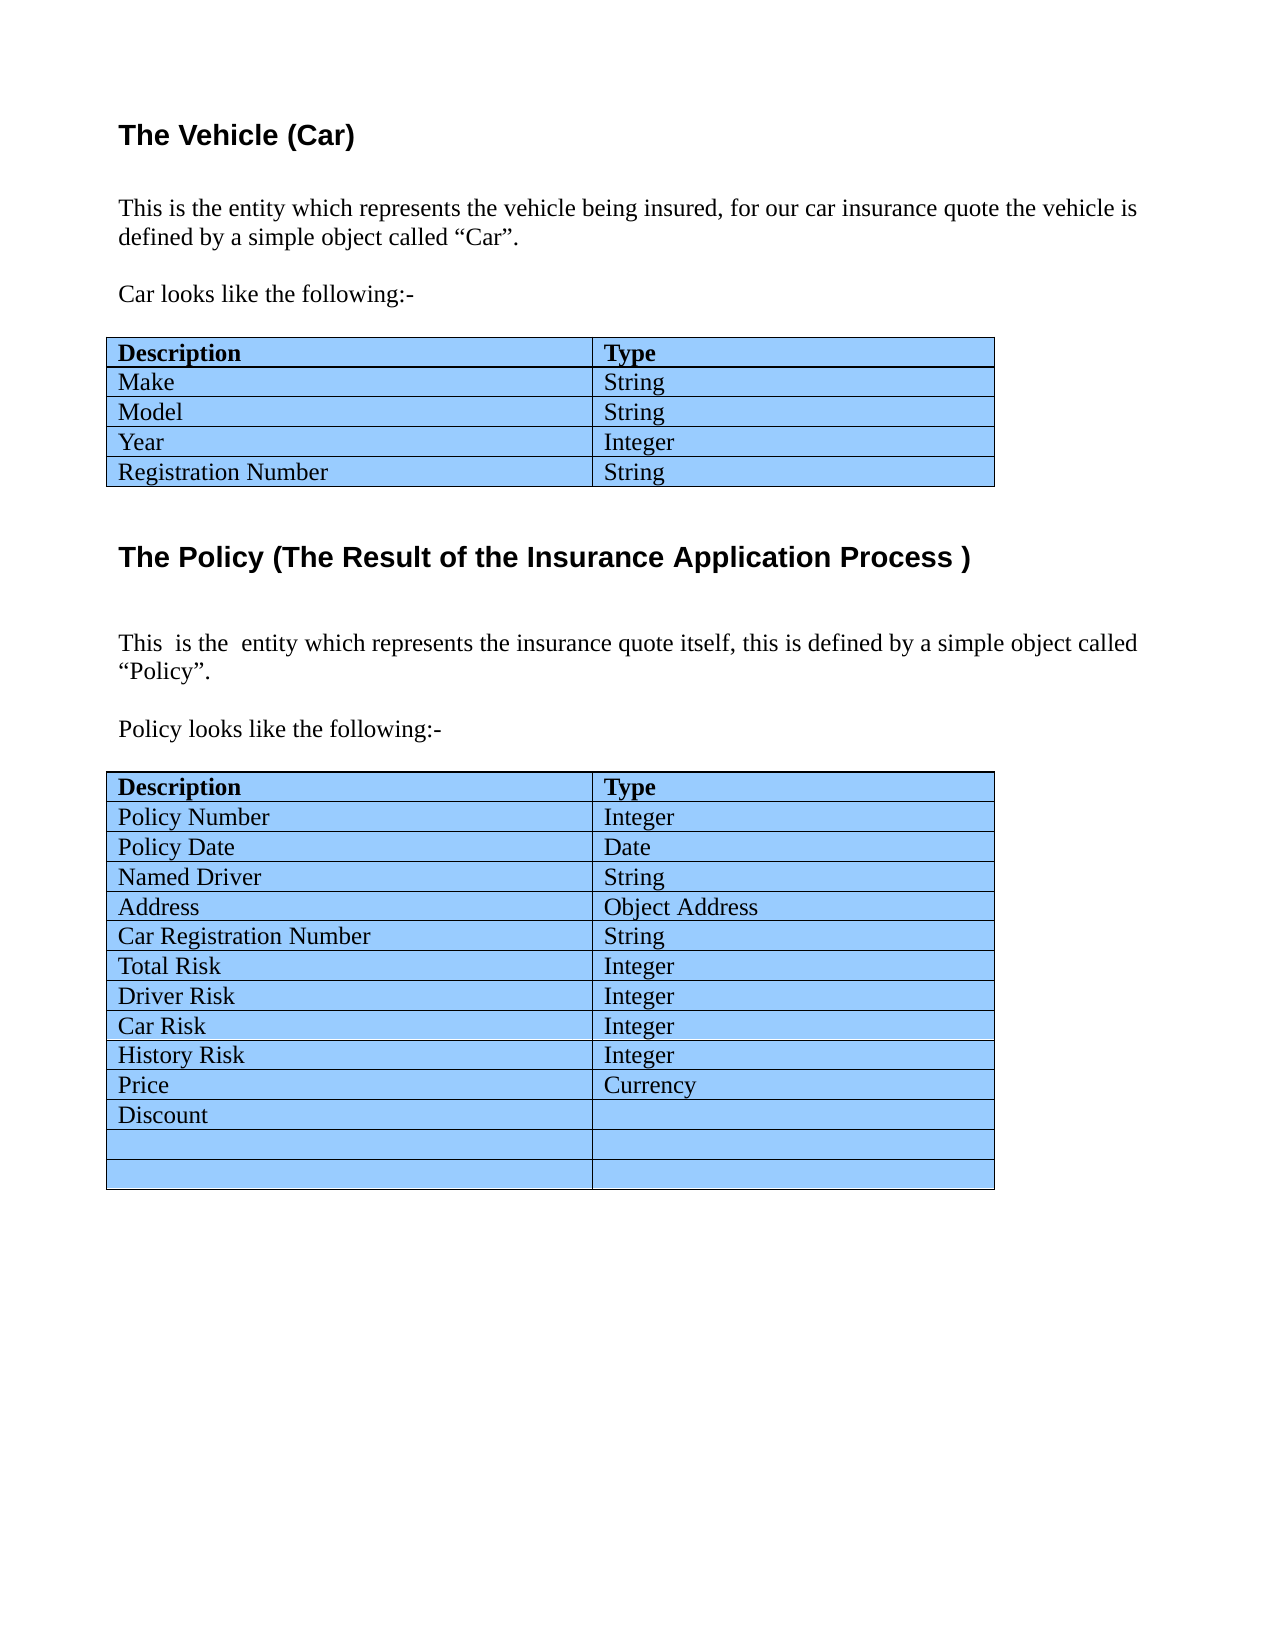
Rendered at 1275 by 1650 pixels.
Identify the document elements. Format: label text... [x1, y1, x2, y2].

table_cell Make [107, 368, 592, 396]
table_cell History Risk [107, 1041, 592, 1069]
table_cell [107, 1160, 592, 1188]
table_cell String [593, 397, 994, 426]
table_cell Currency [593, 1070, 994, 1099]
table_cell Model [107, 397, 592, 426]
table_cell Address [107, 892, 592, 920]
table_header Type [593, 773, 994, 801]
table_cell Integer [593, 981, 994, 1010]
table_header Type [593, 338, 994, 366]
subtitle The Policy (The Result of the Insurance Application Process ) [118, 540, 1157, 574]
table_cell Car Registration Number [107, 921, 592, 950]
table_cell [593, 1100, 994, 1129]
table_cell Year [107, 427, 592, 456]
table_cell [593, 1160, 994, 1188]
table_cell Integer [593, 802, 994, 831]
table_cell Driver Risk [107, 981, 592, 1010]
table_cell Integer [593, 427, 994, 456]
table_cell Car Risk [107, 1011, 592, 1039]
table_cell Named Driver [107, 862, 592, 891]
table_header Description [107, 338, 592, 366]
table_cell Price [107, 1070, 592, 1099]
table_cell String [593, 457, 994, 486]
table_cell Policy Date [107, 832, 592, 861]
table_cell [107, 1130, 592, 1159]
table_cell String [593, 862, 994, 891]
table_cell Integer [593, 1011, 994, 1039]
table_cell Integer [593, 1041, 994, 1069]
table_cell Discount [107, 1100, 592, 1129]
text This is the entity which represents the vehicle being insured, for our car insurance quote the vehicle is defined by a simple object called “Car”. [118, 193, 1157, 250]
text Policy looks like the following:- [118, 714, 1157, 743]
table_cell String [593, 921, 994, 950]
table_cell Registration Number [107, 457, 592, 486]
text This is the entity which represents the insurance quote itself, this is defined by a simple object called “Policy”. [118, 628, 1157, 685]
table_cell String [593, 368, 994, 396]
table_header Description [107, 773, 592, 801]
table_cell Total Risk [107, 951, 592, 980]
text Car looks like the following:- [118, 279, 1157, 308]
table_cell Integer [593, 951, 994, 980]
table_cell Policy Number [107, 802, 592, 831]
table_cell [593, 1130, 994, 1159]
table_cell Object Address [593, 892, 994, 920]
subtitle The Vehicle (Car) [118, 118, 1157, 152]
table_cell Date [593, 832, 994, 861]
